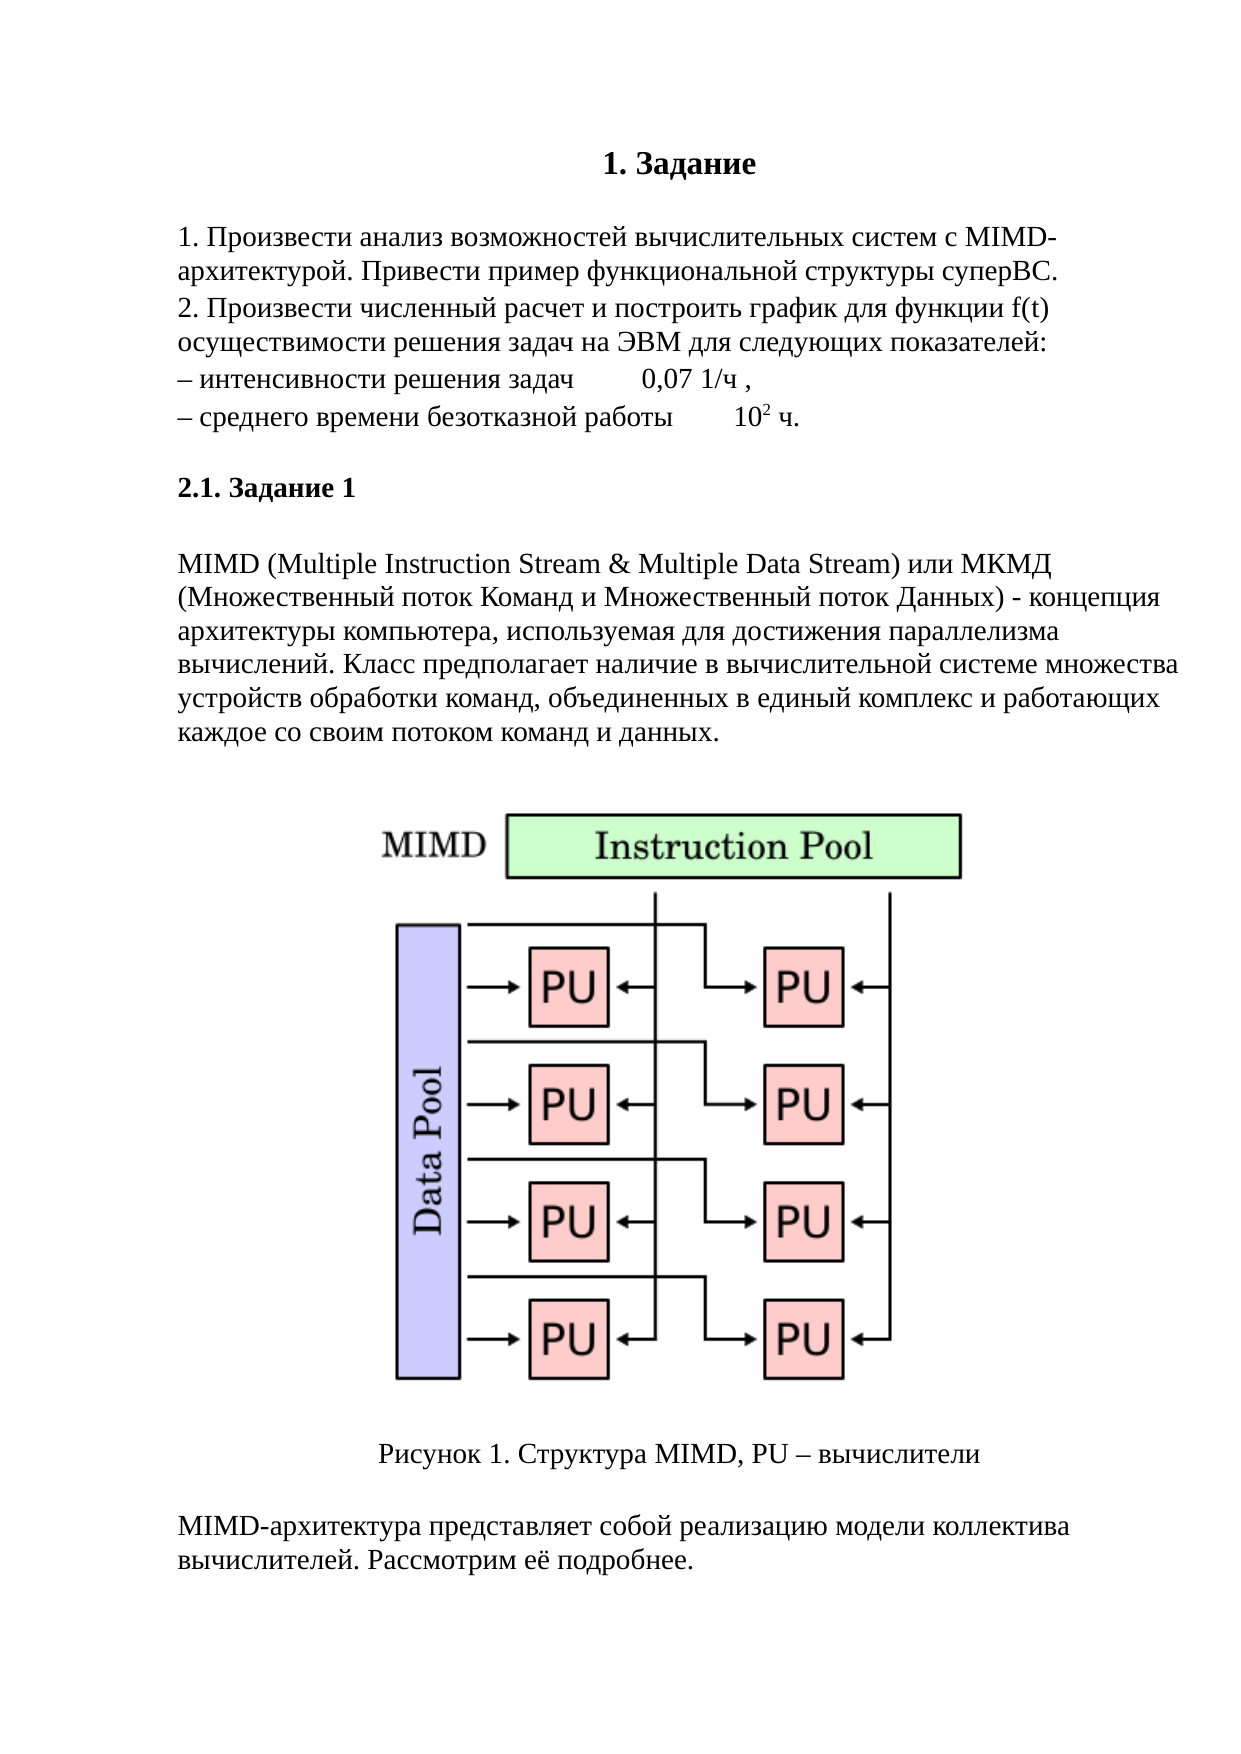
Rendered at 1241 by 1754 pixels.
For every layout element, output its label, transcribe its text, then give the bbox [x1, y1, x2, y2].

text MIMD-архитектура представляет собой реализацию модели коллектива вычислителей. Рассмотрим её подробнее. [177, 1508, 1181, 1576]
subtitle – среднего времени безотказной работы  102 ч. [177, 399, 1181, 433]
subtitle MIMD (Multiple Instruction Stream & Multiple Data Stream) или МКМД (Множественный поток Команд и Множественный поток Данных) - концепция архитектуры компьютера, используемая для достижения параллелизма вычислений. Класс предполагает наличие в вычислительной системе множества устройств обработки команд, объединенных в единый комплекс и работающих каждое со своим потоком команд и данных. [177, 546, 1181, 747]
text Рисунок 1. Структура MIMD, PU – вычислители [177, 1437, 1181, 1470]
subtitle 2.1. Задание 1 [177, 471, 1181, 504]
subtitle 2. Произвести численный расчет и построить график для функции f(t) осуществимости решения задач на ЭВМ для следующих показателей: [177, 290, 1181, 357]
picture [366, 785, 992, 1410]
subtitle 1. Произвести анализ возможностей вычислительных систем с MIMD-архитектурой. Привести пример функциональной структуры суперВС. [177, 219, 1181, 286]
subtitle – интенсивности решения задач   0,07 1/ч , [177, 362, 1181, 395]
subtitle 1. Задание [177, 143, 1181, 181]
